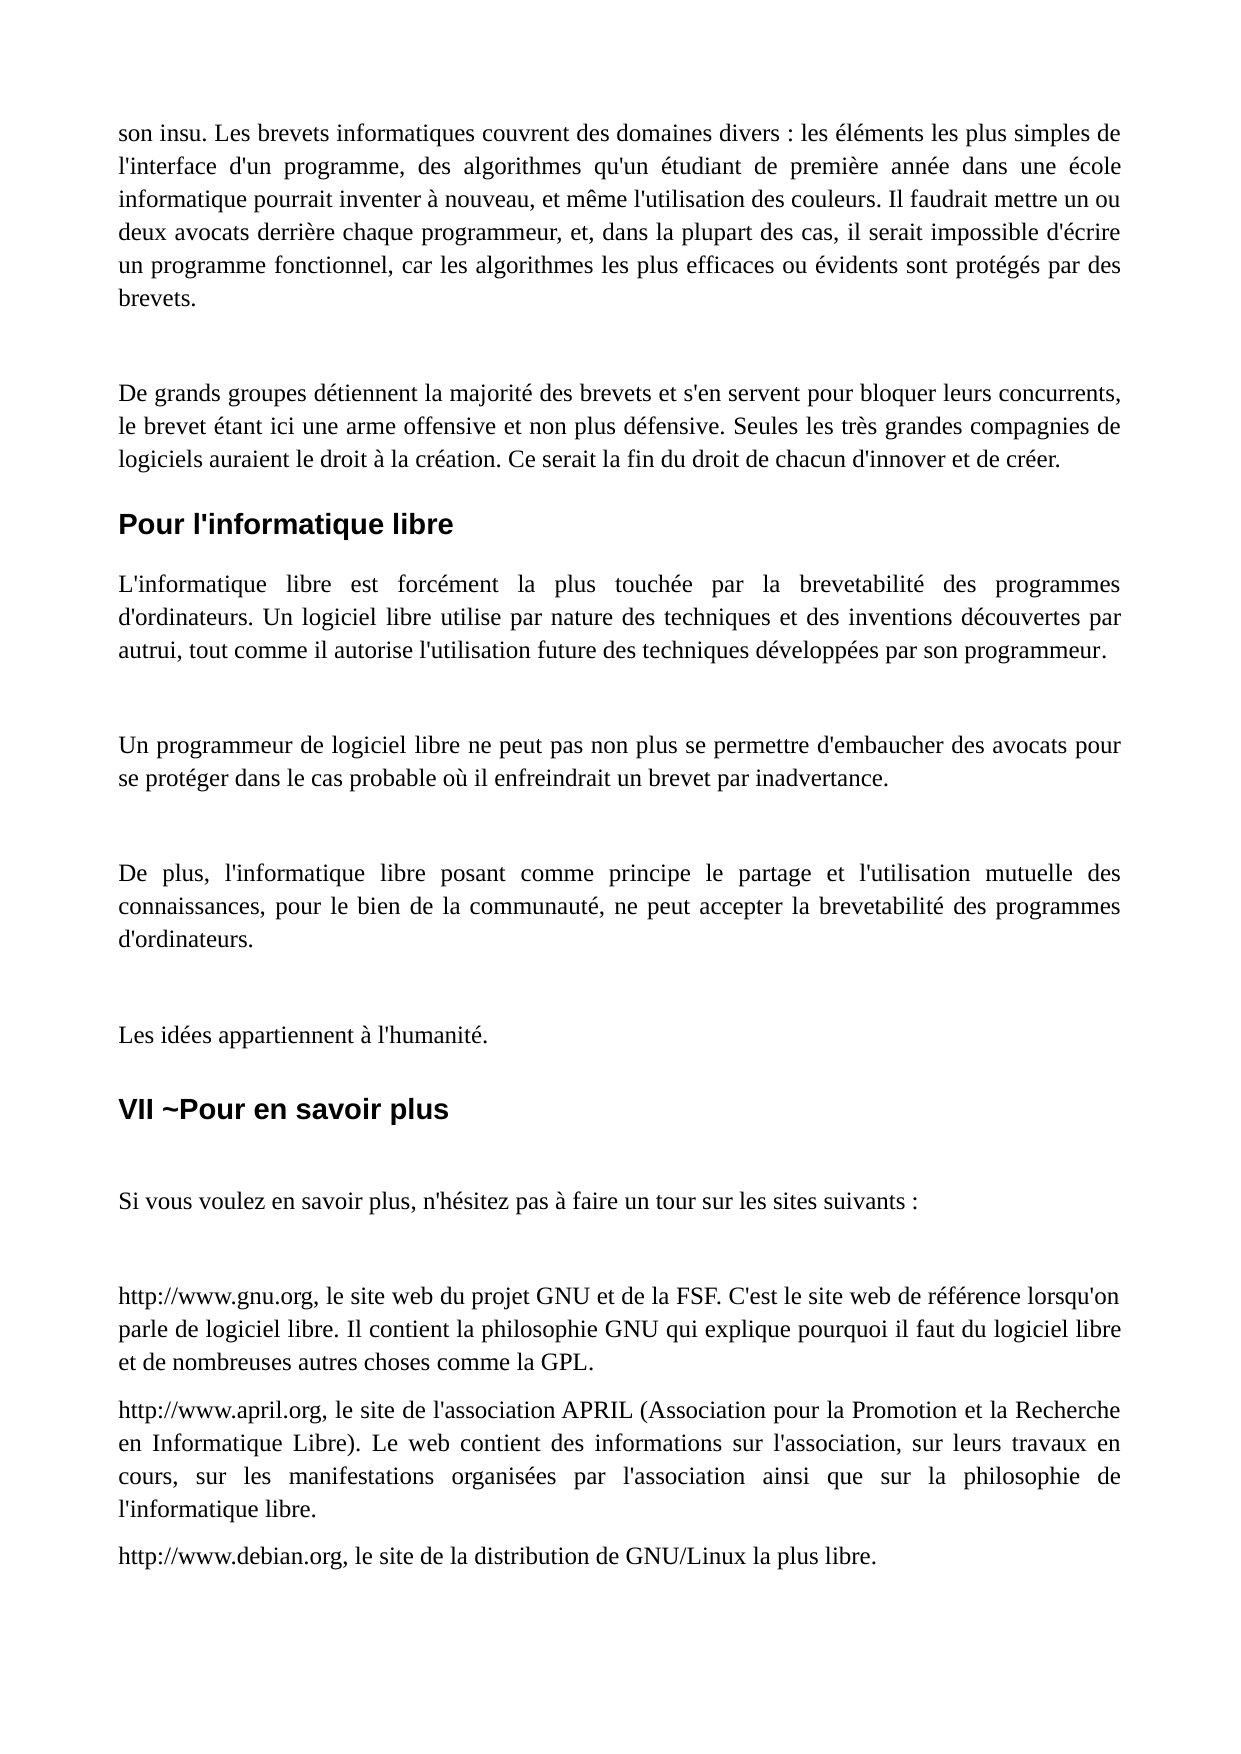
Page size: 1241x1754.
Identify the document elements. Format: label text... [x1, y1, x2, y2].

text L'informatique libre est forcément la plus touchée par la brevetabilité des programmes d'ordinateurs. Un logiciel libre utilise par nature des techniques et des inventions découvertes par autrui, tout comme il autorise l'utilisation future des techniques développées par son programmeur. [118, 569, 1122, 664]
text Si vous voulez en savoir plus, n'hésitez pas à faire un tour sur les sites suivants : [118, 1186, 1122, 1215]
text son insu. Les brevets informatiques couvrent des domaines divers : les éléments les plus simples de l'interface d'un programme, des algorithmes qu'un étudiant de première année dans une école informatique pourrait inventer à nouveau, et même l'utilisation des couleurs. Il faudrait mettre un ou deux avocats derrière chaque programmeur, et, dans la plupart des cas, il serait impossible d'écrire un programme fonctionnel, car les algorithmes les plus efficaces ou évidents sont protégés par des brevets. [118, 118, 1122, 312]
text De grands groupes détiennent la majorité des brevets et s'en servent pour bloquer leurs concurrents, le brevet étant ici une arme offensive et non plus défensive. Seules les très grandes compagnies de logiciels auraient le droit à la création. Ce serait la fin du droit de chacun d'innover et de créer. [118, 378, 1122, 473]
text Un programmeur de logiciel libre ne peut pas non plus se permettre d'embaucher des avocats pour se protéger dans le cas probable où il enfreindrait un brevet par inadvertance. [118, 730, 1122, 792]
subtitle Pour en savoir plus [118, 1092, 1122, 1126]
text http://www.april.org, le site de l'association APRIL (Association pour la Promotion et la Recherche en Informatique Libre). Le web contient des informations sur l'association, sur leurs travaux en cours, sur les manifestations organisées par l'association ainsi que sur la philosophie de l'informatique libre. [118, 1395, 1122, 1523]
text http://www.gnu.org, le site web du projet GNU et de la FSF. C'est le site web de référence lorsqu'on parle de logiciel libre. Il contient la philosophie GNU qui explique pourquoi il faut du logiciel libre et de nombreuses autres choses comme la GPL. [118, 1281, 1122, 1376]
text http://www.debian.org, le site de la distribution de GNU/Linux la plus libre. [118, 1541, 1122, 1570]
subtitle Pour l'informatique libre [118, 507, 1122, 540]
text De plus, l'informatique libre posant comme principe le partage et l'utilisation mutuelle des connaissances, pour le bien de la communauté, ne peut accepter la brevetabilité des programmes d'ordinateurs. [118, 858, 1122, 953]
text Les idées appartiennent à l'humanité. [118, 1020, 1122, 1048]
